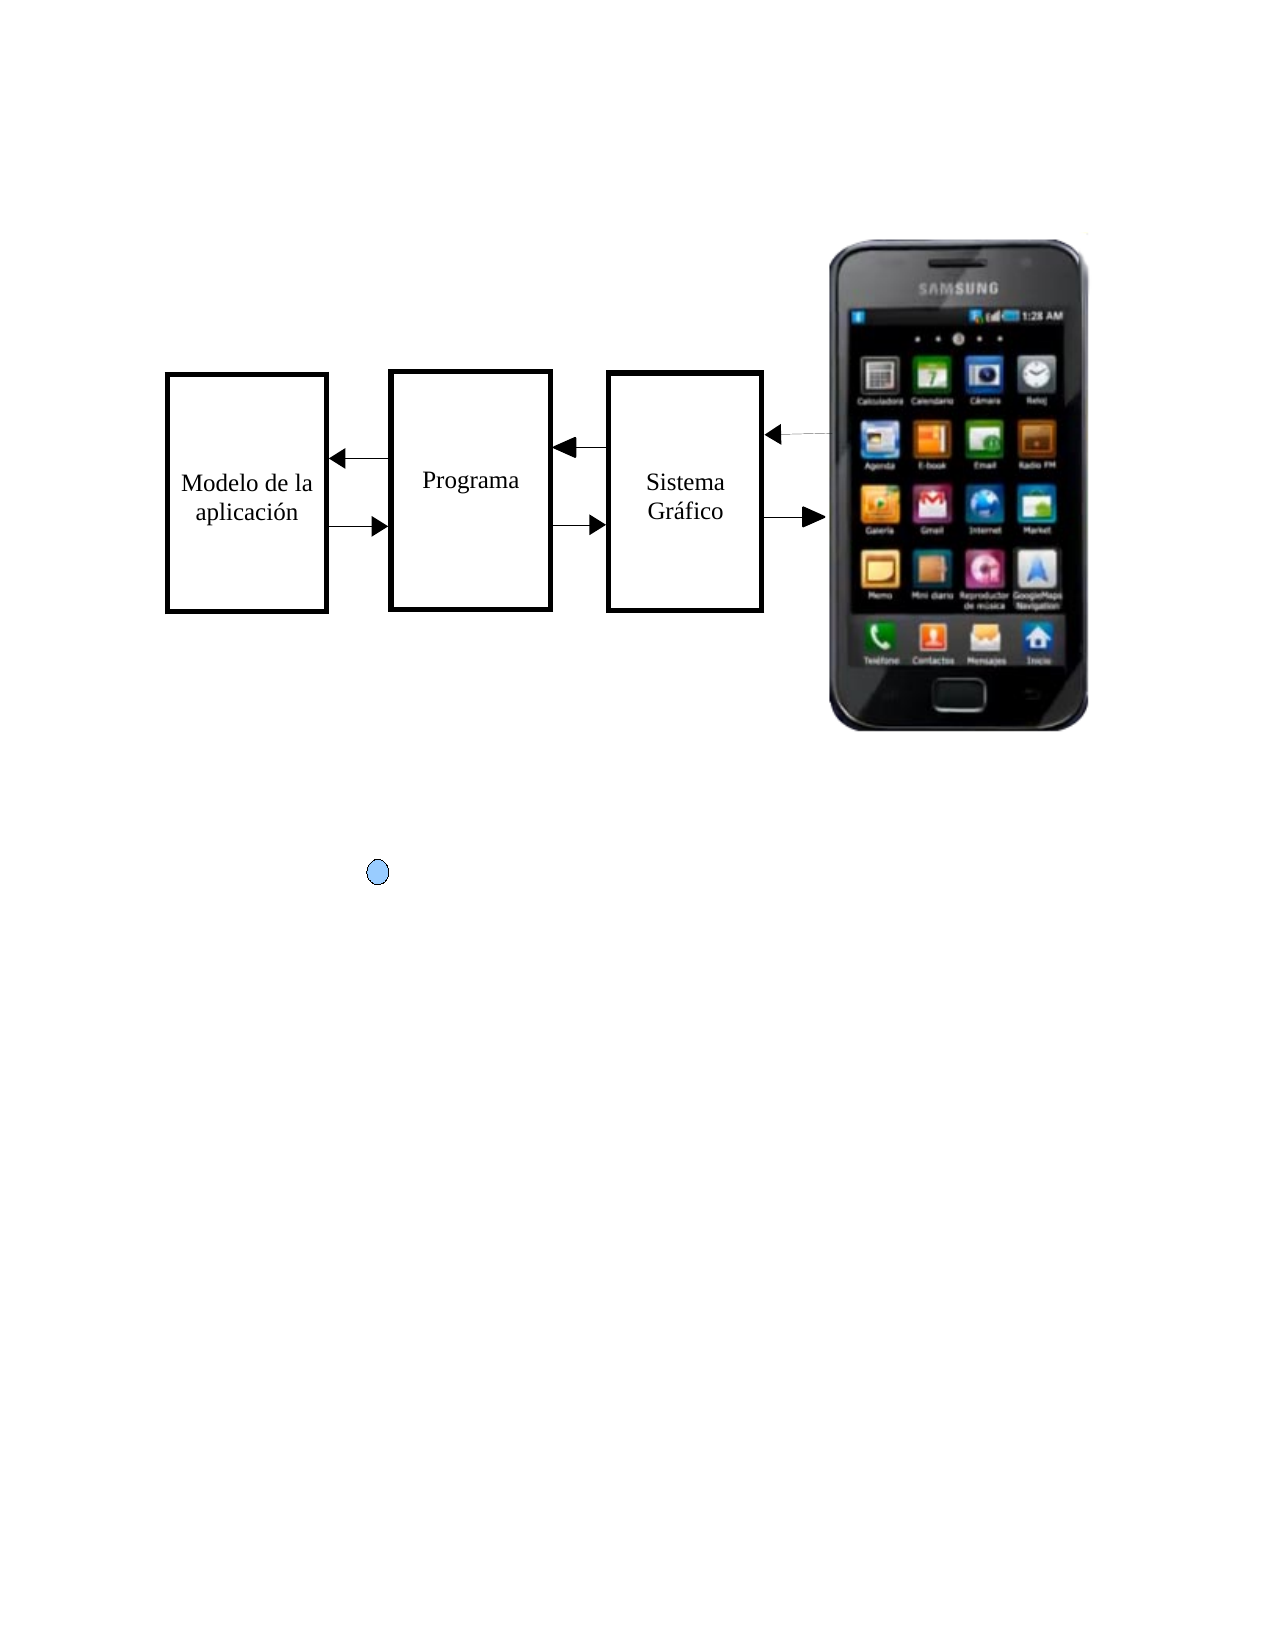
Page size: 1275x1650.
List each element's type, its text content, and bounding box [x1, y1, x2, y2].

text Sistema Gráfico [620, 467, 751, 524]
text Programa [402, 466, 539, 494]
text Modelo de la aplicación [179, 468, 315, 526]
picture [825, 232, 1093, 736]
